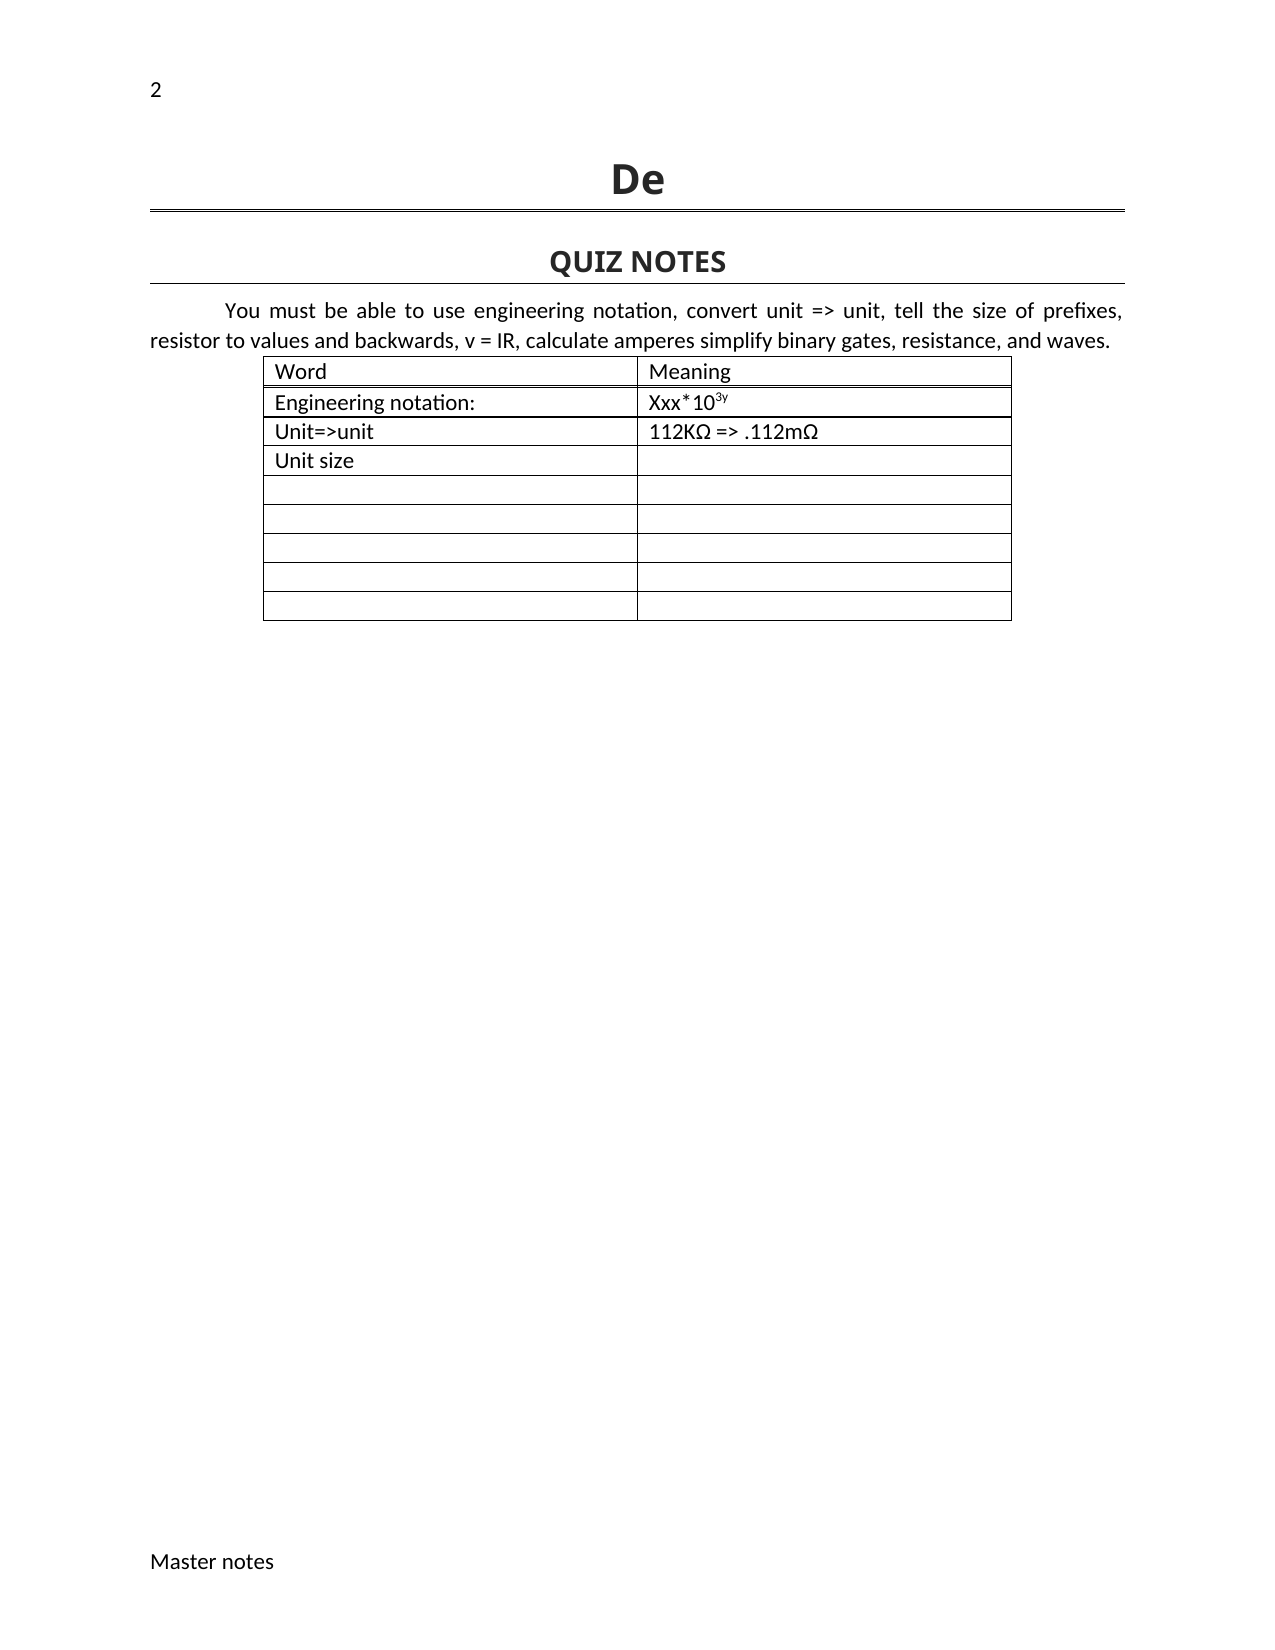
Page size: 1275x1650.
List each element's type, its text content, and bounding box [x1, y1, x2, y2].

table_cell [264, 563, 637, 591]
table_cell Unit=>unit [264, 418, 637, 445]
table_cell [638, 476, 1011, 503]
table_cell Xxx*103y [638, 388, 1011, 416]
table_header Word [264, 357, 637, 385]
table_cell Engineering notation: [264, 388, 637, 416]
table_cell [638, 505, 1011, 533]
subtitle Quiz notes [150, 241, 1125, 283]
table_cell [638, 534, 1011, 562]
table_cell [638, 446, 1011, 474]
subtitle De [150, 150, 1125, 209]
table_cell 112KΩ => .112mΩ [638, 418, 1011, 445]
table_cell [264, 505, 637, 533]
table_header Meaning [638, 357, 1011, 385]
table_cell [264, 534, 637, 562]
table_cell [264, 476, 637, 503]
table_cell Unit size [264, 446, 637, 474]
table_cell [638, 563, 1011, 591]
text You must be able to use engineering notation, convert unit => unit, tell the size of prefixes, resistor to values and backwards, v = IR, calculate amperes simplify binary gates, resistance, and waves. [150, 296, 1125, 354]
table_cell [638, 592, 1011, 620]
table_cell [264, 592, 637, 620]
